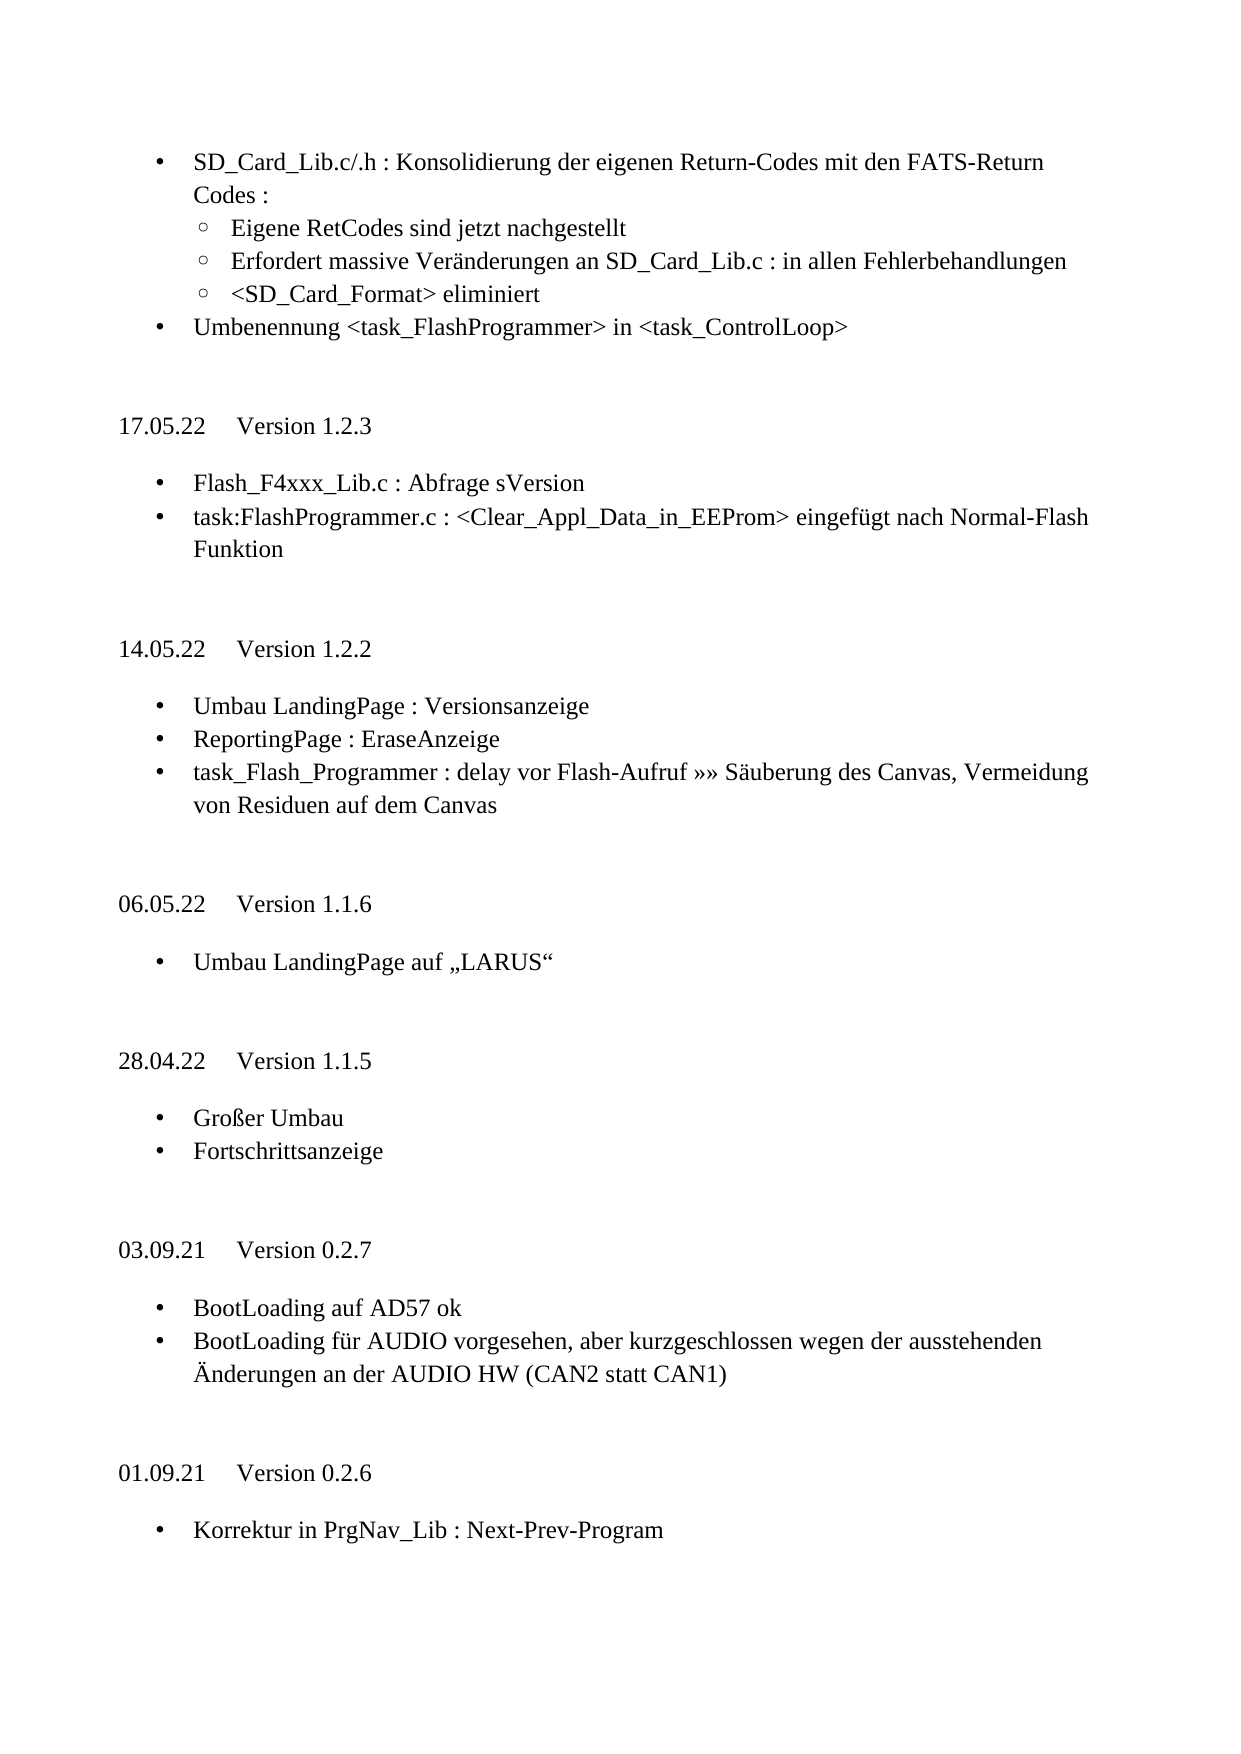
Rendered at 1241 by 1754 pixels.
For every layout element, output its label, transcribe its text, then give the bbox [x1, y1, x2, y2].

text 03.09.21 Version 0.2.7 [118, 1235, 1122, 1293]
list Eigene RetCodes sind jetzt nachgestellt [193, 213, 1122, 242]
text 06.05.22 Version 1.1.6 [118, 889, 1122, 918]
list BootLoading für AUDIO vorgesehen, aber kurzgeschlossen wegen der ausstehenden Änderungen an der AUDIO HW (CAN2 statt CAN1) [156, 1326, 1122, 1388]
list task:FlashProgrammer.c : <Clear_Appl_Data_in_EEProm> eingefügt nach Normal-Flash Funktion [156, 502, 1122, 563]
list ReportingPage : EraseAnzeige [156, 724, 1122, 753]
list Umbau LandingPage : Versionsanzeige [156, 691, 1122, 720]
list BootLoading auf AD57 ok [156, 1293, 1122, 1322]
text 14.05.22 Version 1.2.2 [118, 634, 1122, 662]
text 28.04.22 Version 1.1.5 [118, 1046, 1122, 1074]
list Fortschrittsanzeige [156, 1136, 1122, 1165]
list Umbenennung <task_FlashProgrammer> in <task_ControlLoop> [156, 312, 1122, 341]
text 17.05.22 Version 1.2.3 [118, 411, 1122, 440]
list Flash_F4xxx_Lib.c : Abfrage sVersion [156, 468, 1122, 497]
list Großer Umbau [156, 1103, 1122, 1132]
list <SD_Card_Format> eliminiert [193, 279, 1122, 308]
list Korrektur in PrgNav_Lib : Next-Prev-Program [156, 1516, 1122, 1544]
text 01.09.21 Version 0.2.6 [118, 1458, 1122, 1516]
list task_Flash_Programmer : delay vor Flash-Aufruf »» Säuberung des Canvas, Vermeidung von Residuen auf dem Canvas [156, 757, 1122, 819]
list Umbau LandingPage auf „LARUS“ [156, 947, 1122, 976]
list Erfordert massive Veränderungen an SD_Card_Lib.c : in allen Fehlerbehandlungen [193, 246, 1122, 275]
list SD_Card_Lib.c/.h : Konsolidierung der eigenen Return-Codes mit den FATS-Return Codes : [156, 147, 1122, 209]
